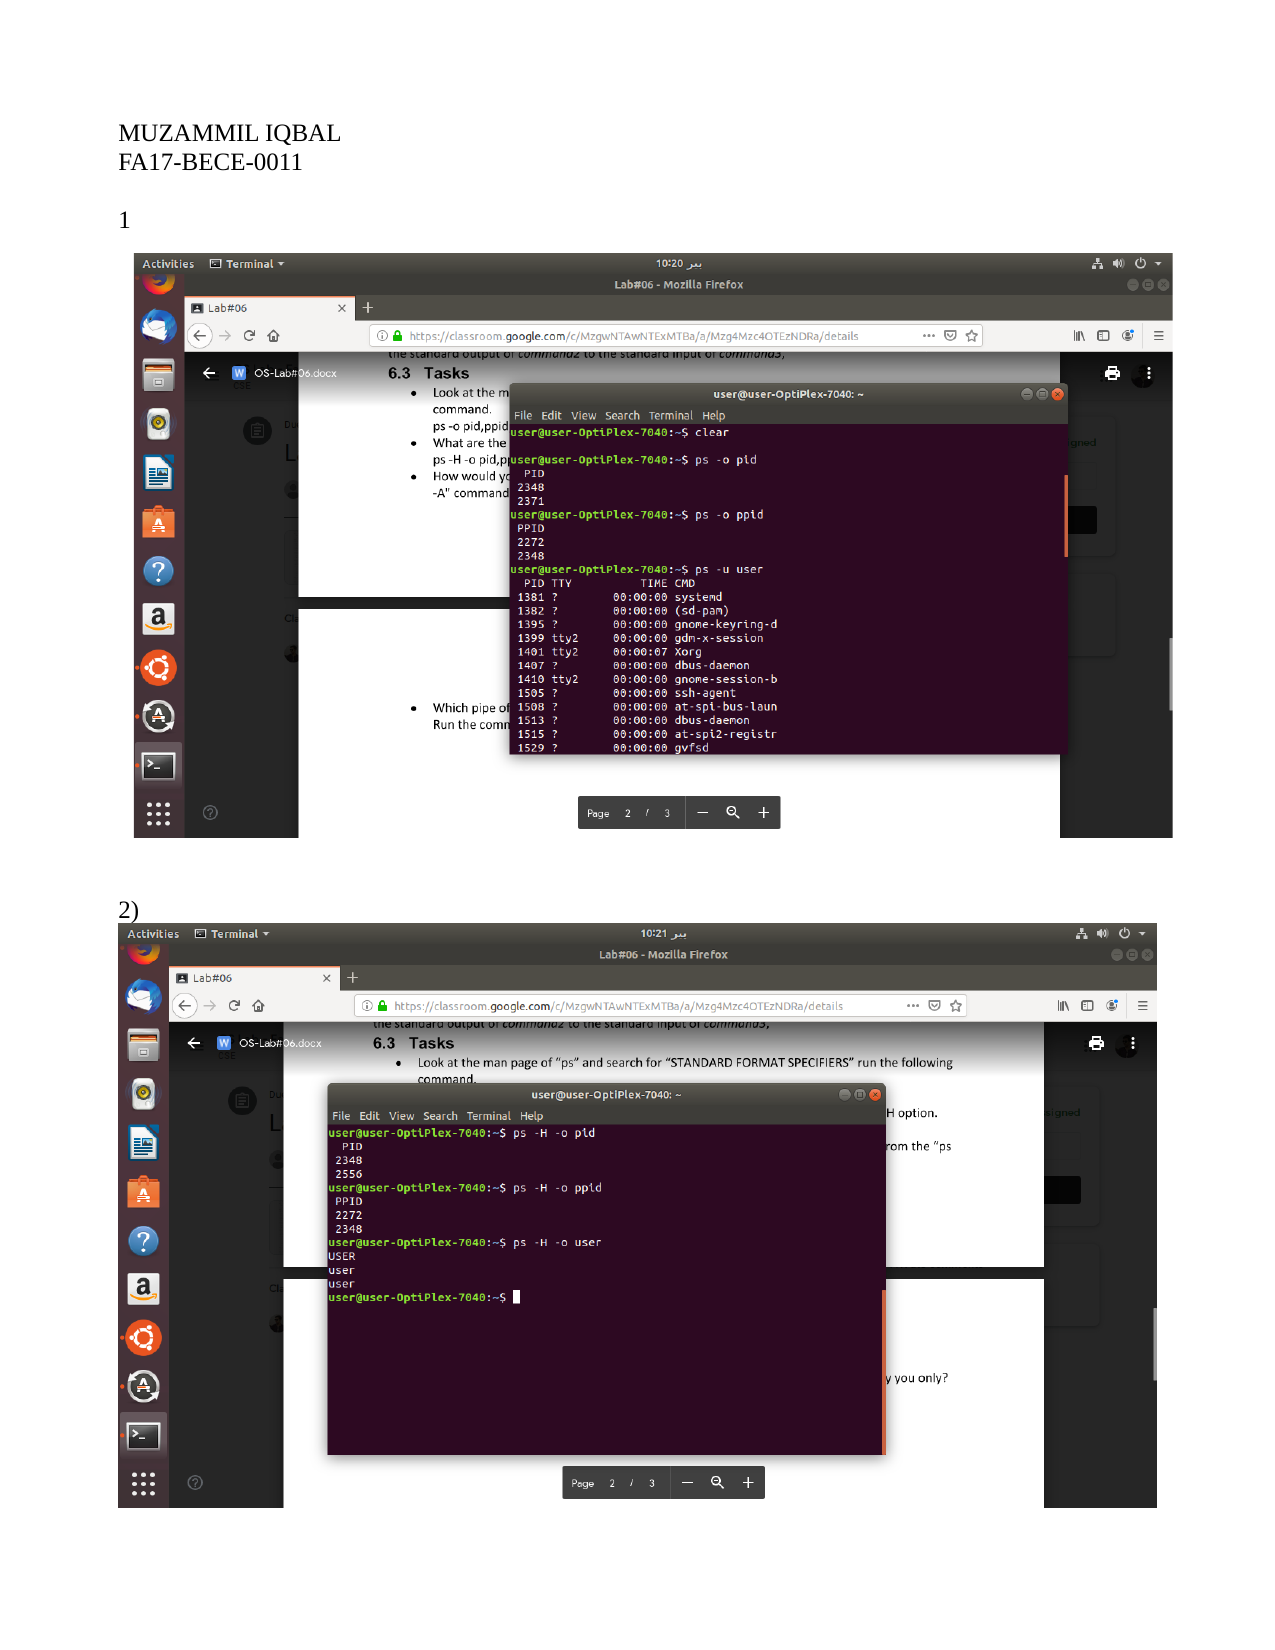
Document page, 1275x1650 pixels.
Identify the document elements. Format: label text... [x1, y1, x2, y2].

picture [118, 923, 1157, 1508]
picture [133, 253, 1173, 838]
text 1 [118, 205, 1157, 234]
text 2) [118, 895, 1157, 923]
